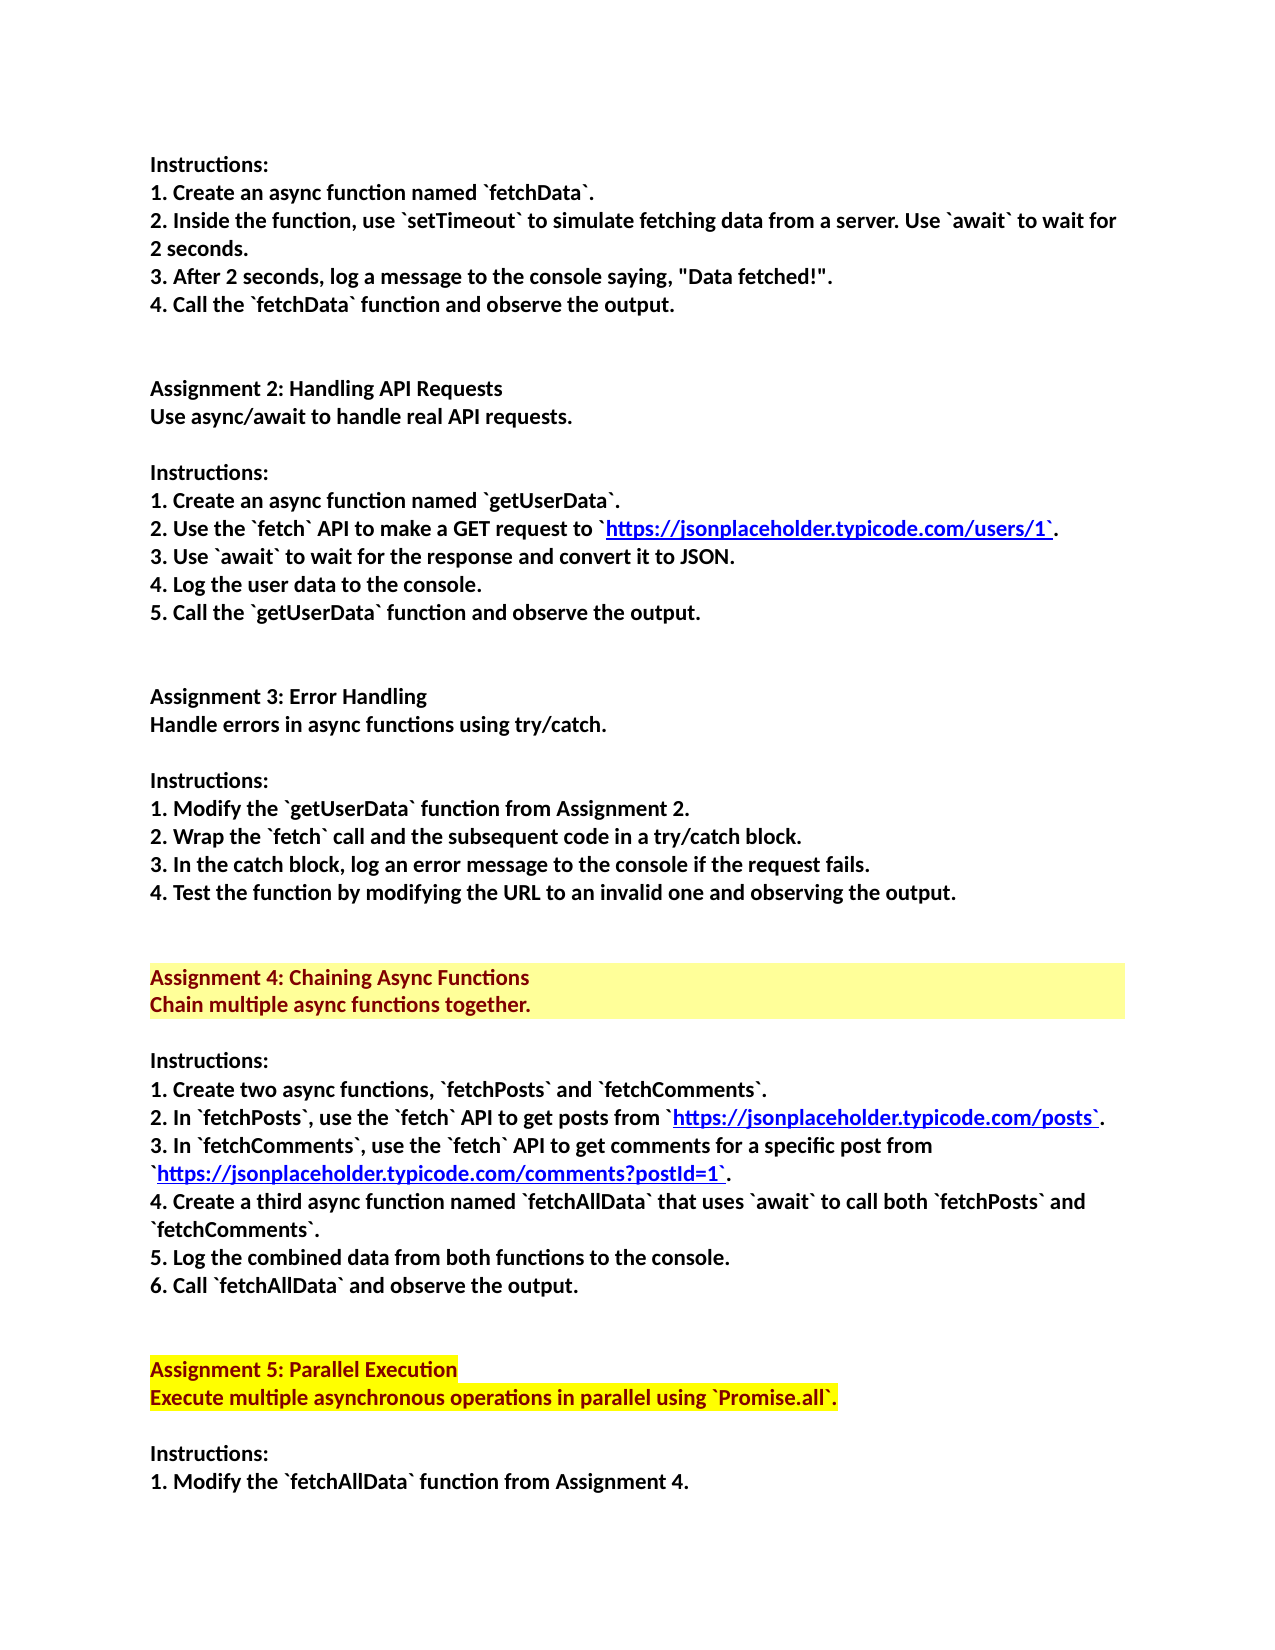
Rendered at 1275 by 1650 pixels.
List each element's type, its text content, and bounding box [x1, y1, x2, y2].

text Assignment 5: Parallel Execution [150, 1355, 1125, 1383]
text Instructions: [150, 1047, 1125, 1075]
text 3. After 2 seconds, log a message to the console saying, "Data fetched!". [150, 262, 1125, 290]
text 4. Call the `fetchData` function and observe the output. [150, 290, 1125, 318]
text 3. In `fetchComments`, use the `fetch` API to get comments for a specific post from `https://jsonplaceholder.typicode.com/comments?postId=1`. [150, 1131, 1125, 1187]
text Assignment 3: Error Handling [150, 682, 1125, 710]
text 2. In `fetchPosts`, use the `fetch` API to get posts from `https://jsonplaceholder.typicode.com/posts`. [150, 1103, 1125, 1131]
text 4. Log the user data to the console. [150, 570, 1125, 598]
text Chain multiple async functions together. [150, 991, 1125, 1019]
text Assignment 2: Handling API Requests [150, 374, 1125, 402]
text 1. Modify the `fetchAllData` function from Assignment 4. [150, 1467, 1125, 1495]
text 5. Call the `getUserData` function and observe the output. [150, 598, 1125, 626]
text Instructions: [150, 766, 1125, 794]
text Use async/await to handle real API requests. [150, 402, 1125, 430]
text 3. Use `await` to wait for the response and convert it to JSON. [150, 542, 1125, 570]
text 6. Call `fetchAllData` and observe the output. [150, 1271, 1125, 1299]
text 1. Create an async function named `getUserData`. [150, 486, 1125, 514]
text 4. Test the function by modifying the URL to an invalid one and observing the output. [150, 878, 1125, 907]
text 1. Create two async functions, `fetchPosts` and `fetchComments`. [150, 1075, 1125, 1103]
text Instructions: [150, 150, 1125, 178]
text 4. Create a third async function named `fetchAllData` that uses `await` to call both `fetchPosts` and `fetchComments`. [150, 1187, 1125, 1243]
text 1. Modify the `getUserData` function from Assignment 2. [150, 794, 1125, 822]
text 2. Wrap the `fetch` call and the subsequent code in a try/catch block. [150, 822, 1125, 851]
text 5. Log the combined data from both functions to the console. [150, 1243, 1125, 1271]
text 2. Inside the function, use `setTimeout` to simulate fetching data from a server. Use `await` to wait for 2 seconds. [150, 206, 1125, 262]
text 1. Create an async function named `fetchData`. [150, 178, 1125, 206]
text 3. In the catch block, log an error message to the console if the request fails. [150, 851, 1125, 878]
text Handle errors in async functions using try/catch. [150, 710, 1125, 738]
text Assignment 4: Chaining Async Functions [150, 963, 1125, 991]
text Execute multiple asynchronous operations in parallel using `Promise.all`. [150, 1383, 1125, 1411]
text Instructions: [150, 1439, 1125, 1467]
text Instructions: [150, 458, 1125, 486]
text 2. Use the `fetch` API to make a GET request to `https://jsonplaceholder.typicode.com/users/1`. [150, 514, 1125, 542]
